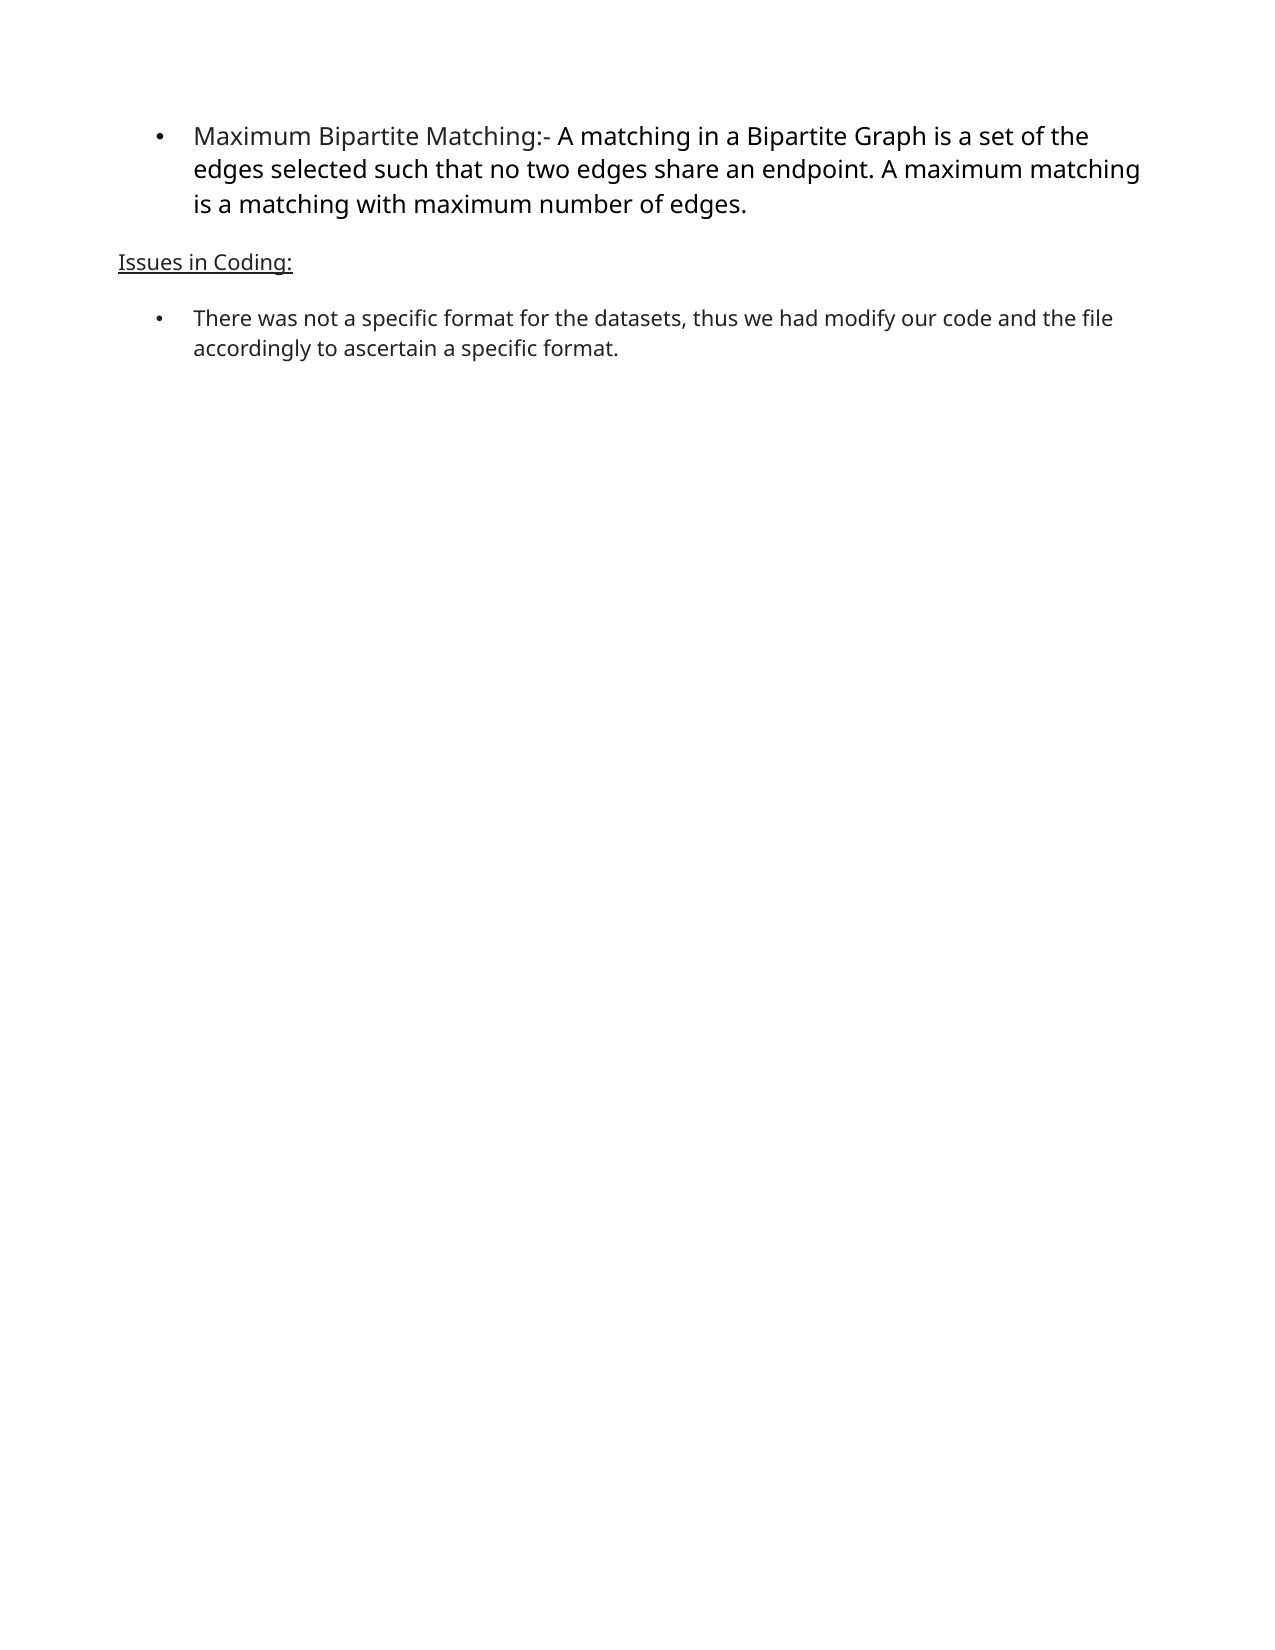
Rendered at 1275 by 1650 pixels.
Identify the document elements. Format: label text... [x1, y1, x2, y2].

list Maximum Bipartite Matching:- A matching in a Bipartite Graph is a set of the edges selected such that no two edges share an endpoint. A maximum matching is a matching with maximum number of edges. [156, 118, 1157, 220]
list There was not a specific format for the datasets, thus we had modify our code and the file accordingly to ascertain a specific format. [156, 303, 1157, 363]
text Issues in Coding: [118, 247, 1157, 277]
